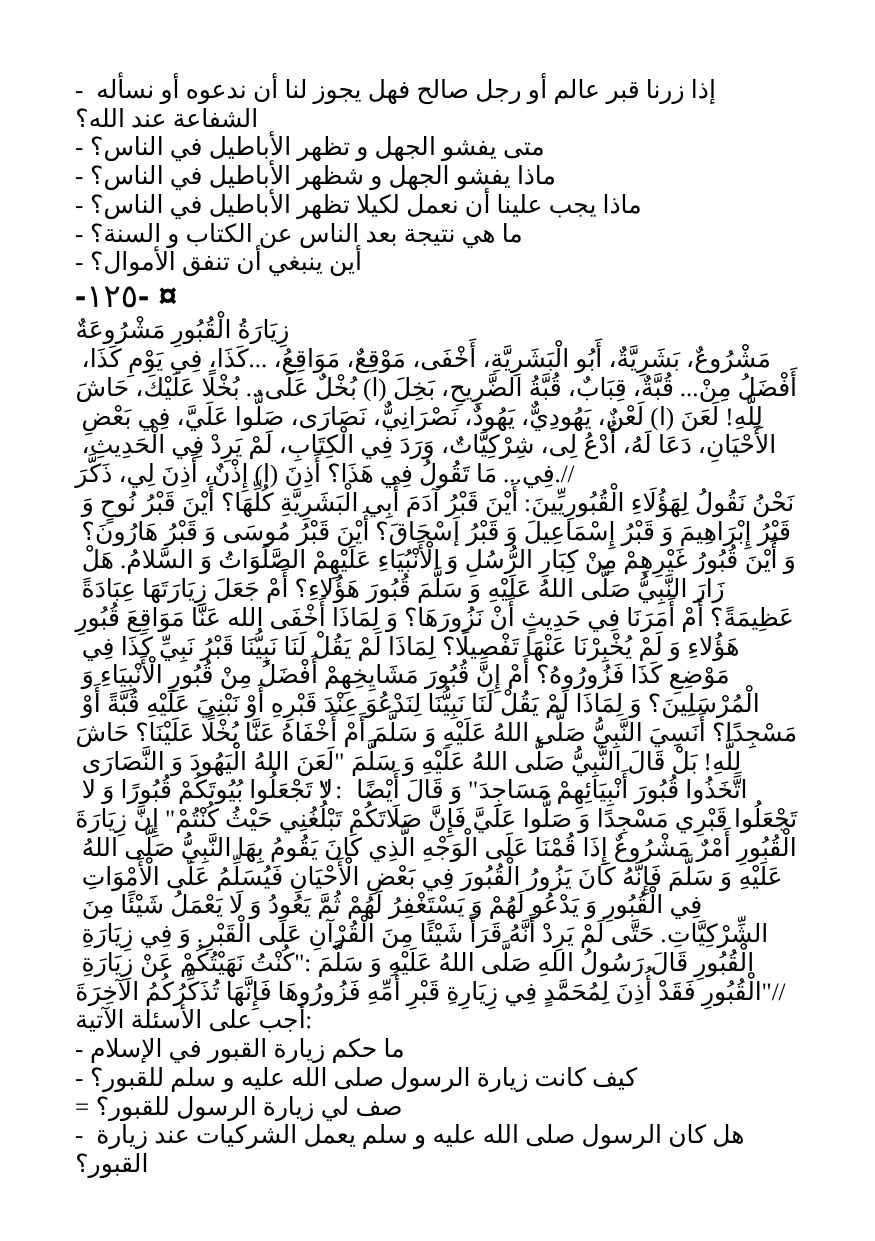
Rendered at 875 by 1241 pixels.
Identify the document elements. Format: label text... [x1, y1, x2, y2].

text نَحْنُ نَقُولُ لِهَؤُلَاءِ الْقُبُورِيِّينَ: أَيْنَ قَبْرُ آدَمَ أَبِي الْبَشَرِيَّةِ كُلِّهَا؟ أَيْنَ قَبْرُ نُوحٍ وَ قَبْرُ إِبْرَاهِيمَ وَ قَبْرُ إِسْمَاعِيلَ وَ قَبْرُ إَسْحَاقَ؟ أَيْنَ قَبْرُ مُوسَى وَ قَبْرُ هَارُونَ؟ وَ أَيْنَ قُبُورُ غَيْرِهِمْ مِنْ كِبَارِ الرُّسُلِ وَ الْأَنْبُيَاءِ عَلَيْهِمْ الصَّلَوَاتُ وَ السَّلامُ. هَلْ زَارَ النَّبِيُّ صَلَّى اللهُ عَلَيْهِ وَ سَلَّمَ قُبُورَ هَؤُلاءِ؟ أَمْ جَعَلَ زِيَارَتَهَا عِبَادَةً عَظِيمَةً؟ أَمْ أَمَرَنَا فِي حَدِيثٍ أَنْ نَزُورَهَا؟ وَ لِمَاذَا أَخْفَى الله عَنَّا مَوَاقِعَ قُبُورِ هَؤُلاءِ وَ لَمْ يُخْبِرْنَا عَنْهَا تَفْصِيلًا؟ لِمَاذَا لَمْ يَقُلْ لَنَا نَبِيُّنَا قَبْرُ نَبِيِّ كَذَا فِي مَوْضِعِ كَذَا فَزُورُوهُ؟ أَمْ إِنَّ قُبُورَ مَشَايِخِهِمْ أَفْضَلُ مِنْ قُبُورِ الْأَنْبِيَاءِ وَ الْمُرْسَلِينَ؟ وَ لِمَاذَا لَمْ يَقُلْ لَنَا نَبِيُّنَا لِنَدْعُوَ عِنْدَ قَبْرِهِ أَوْ نَبْنِيَ عَلَيْهِ قُبَّةً أَوْ مَسْجِدًا؟ أَنَسِيَ النَّبِيُّ صَلَّى اللهُ عَلَيْهِ وَ سَلَّمَ أَمْ أَخْفَاهُ عَنَّا بُخْلًا عَلَيْنَا؟ حَاشَ لِلَّهِ! بَلْ قَالَ النَّبِيُّ صَلَّى اللهُ عَلَيْهِ وَ سَلَّمَ "لَعَنَ اللهُ الْيَهُودَ وَ النَّصَارَى اتَّخَذُوا قُبُورَ أَنْبِيَائِهِمْ مَسَاجِدَ" وَ قَالَ أَيْضًا: "لا تَجْعَلُوا بُيُوتَكُمْ قُبُورًا وَ لا تَجْعَلُوا قَبْرِي مَسْجِدًا وَ صَلُّوا عَلَيَّ فَإِنَّ صَلَاتَكُمْ تَبْلُغُنِي حَيْثُ كُنْتُمْ" إِنَّ زِيَارَةَ الْقُبُورِ أَمْرٌ مَشْرُوعٌ إِذَا قُمْنَا عَلَى الْوَجْهِ الَّذِي كَانَ يَقُومُ بِهَا النَّبِيُّ صَلَّى اللهُ عَلَيْهِ وَ سَلَّمَ فَإِنَّهُ كَانَ يَزُورُ الْقُبُورَ فِي بَعْضِ الْأَحْيَانِ فَيُسَلِّمُ عَلَى الْأَمْوَاتِ فِي الْقُبُورِ وَ يَدْعُو لَهُمْ وَ يَسْتَغْفِرُ لَهُمْ ثُمَّ يَعُودُ وَ لَا يَعْمَلُ شَيْئًا مِنَ الشِّرْكِيَّاتِ. حَتَّى لَمْ يَرِدْ أَنَّهُ قَرَأَ شَيْئًا مِنَ الْقُرْآنِ عَلَى الْقَبْرِ. وَ فِي زِيَارَةِ الْقُبُورِ قَالَ رَسُولُ اللهِ صَلَّى اللهُ عَلَيْهِ وَ سَلَّمَ :"كُنْتُ نَهَيْتُكُمْ عَنْ زِيَارَةِ الْقُبُورِ فَقَدْ أُذِنَ لِمُحَمَّدٍ فِي زِيَارِةِ قَبْرِ أُمِّهِ فَزُورُوهَا فَإِنَّهَا تُذَكِّرُكُمُ الآخِرَةَ"// [75, 190, 799, 707]
text مَشْرُوعٌ، بَشَرِيَّةٌ، أَبُو الْبَشَرِيَّةِ، أَخْفَى، مَوْقِعٌ، مَوَاقِعُ، ...كَذَا، فِي يَوْمِ كَذَا، أَفْضَلُ مِنْ... قُبَّةٌ، قِبَابٌ، قُبَّةُ الضَّرِيحِ، بَخِلَ (ا) بُخْلٌ عَلَى... بُخْلًا عَلَيْكَ، حَاشَ لِلَّهِ! لَعَنَ (ا) لَعْنٌ، يَهُودِيٌّ، يَهُودٌ، نَصْرَانِيٌّ، نَصَارَى، صَلُّوا عَلَيَّ، فِي بَعْضِ الأَحْيَانِ، دَعَا لَهُ، أُدْعُ لِى، شِرْكِيَّاتٌ، وَرَدَ فِي الْكِتَابِ، لَمْ يَرِدْ فِي الْحَدِيثِ، فِي... مَا تَقُولُ فِي هَذَا؟ أَذِنَ (ا) إِذْنٌ، أَذِنَ لِي، ذَكَّرَ.// [75, 75, 799, 190]
text - ماذا قان الرسول صلى الله عليه و سلم في زيارة القبور؟ [75, 880, 799, 909]
text - كم حديثا جاء في الدرس؟ [75, 937, 799, 966]
text مَصْ-١٢٦-دَرٌ، مَصَادِرُ، إِنْ قِيلَ لَكَ، تَمَسَّكَ بِ... مَا... مَا تَمَسَّكَ بِالْقُرْآنِ، ضَلَّ (ى) ضَلاَلٌ، ضَلاَلَةٌ، كُلُّ كِتَابٍ، كُلُّ الْكِتَابِ، تَدَبَّرِ، لا تَلْتَفِتْ إِلَى قَوْلِهِ، سَيِّدُ الْمُرْسَلِينَ، أَنَّى؟ أَنَّى لَنَا أَنْ نَفْهَمَهُ؟ كَيْدٌ، مَكْرٌ، مِنْ قِبَلِ... قَائِدٌ، قَادَةٌ، قَادَةُ الْكُفْرِ، صِهْيُونِيٌّ، صَهَايِنَةٌ، صَرَفَ عَنْ... سَهُلَ (و) سُهُولَةٌ عَلَى... اِسْتَوْلَى عَلَى... عَقْلٌ، عُقُولٌ، انْخَدَعَ، مَرِيضُ الْقَلْبِ، مَرْضَى الْقُلُوبِ، جَاهِلٌ بِالدِّينِ، مَكِيدَةٌ، مَكَايِدُ، مَكَايِدُ الشَّيْطَانِ، صَعُبَ (و) صُعُوبَةٌ عَلَى... اِحْتَرَزَ عَنْ... الدَّعْوَةُ إِلَى اللَّهِ، طَاغُوتٌ، طَوَاغِيتُ، وَ هُوَ لاَ يَدْرِي.// [75, 1052, 799, 1167]
text - كيف كانت زيارة الرسول صلى الله عليه و سلم للقبور؟ [75, 765, 799, 794]
text = صف لي زيارة الرسول للقبور؟ [75, 794, 799, 822]
text مِنْ أَيِّ مَصْدَرٍ نَأْخُذُ الدِّينَ [75, 1024, 799, 1052]
text أجب على الأسئلة الآتية: [75, 707, 799, 736]
subtitle -١٢٦- ¤ [75, 995, 799, 1024]
text - هل كان الرسول صلى الله عليه و سلم يعمل الشركيات عند زيارة القبور؟ [75, 822, 799, 880]
text - ما حكم زيارة القبور في الإسلام [75, 736, 799, 765]
text - أيمكن أن يكتم عنا النبي شيئا من العبادات؟ أو أن ينسى أن يخبرنا بها؟ [75, 966, 799, 995]
text - ماذا ينبغي لنا أن نعمل عند زيارة القبور؟ [75, 909, 799, 937]
